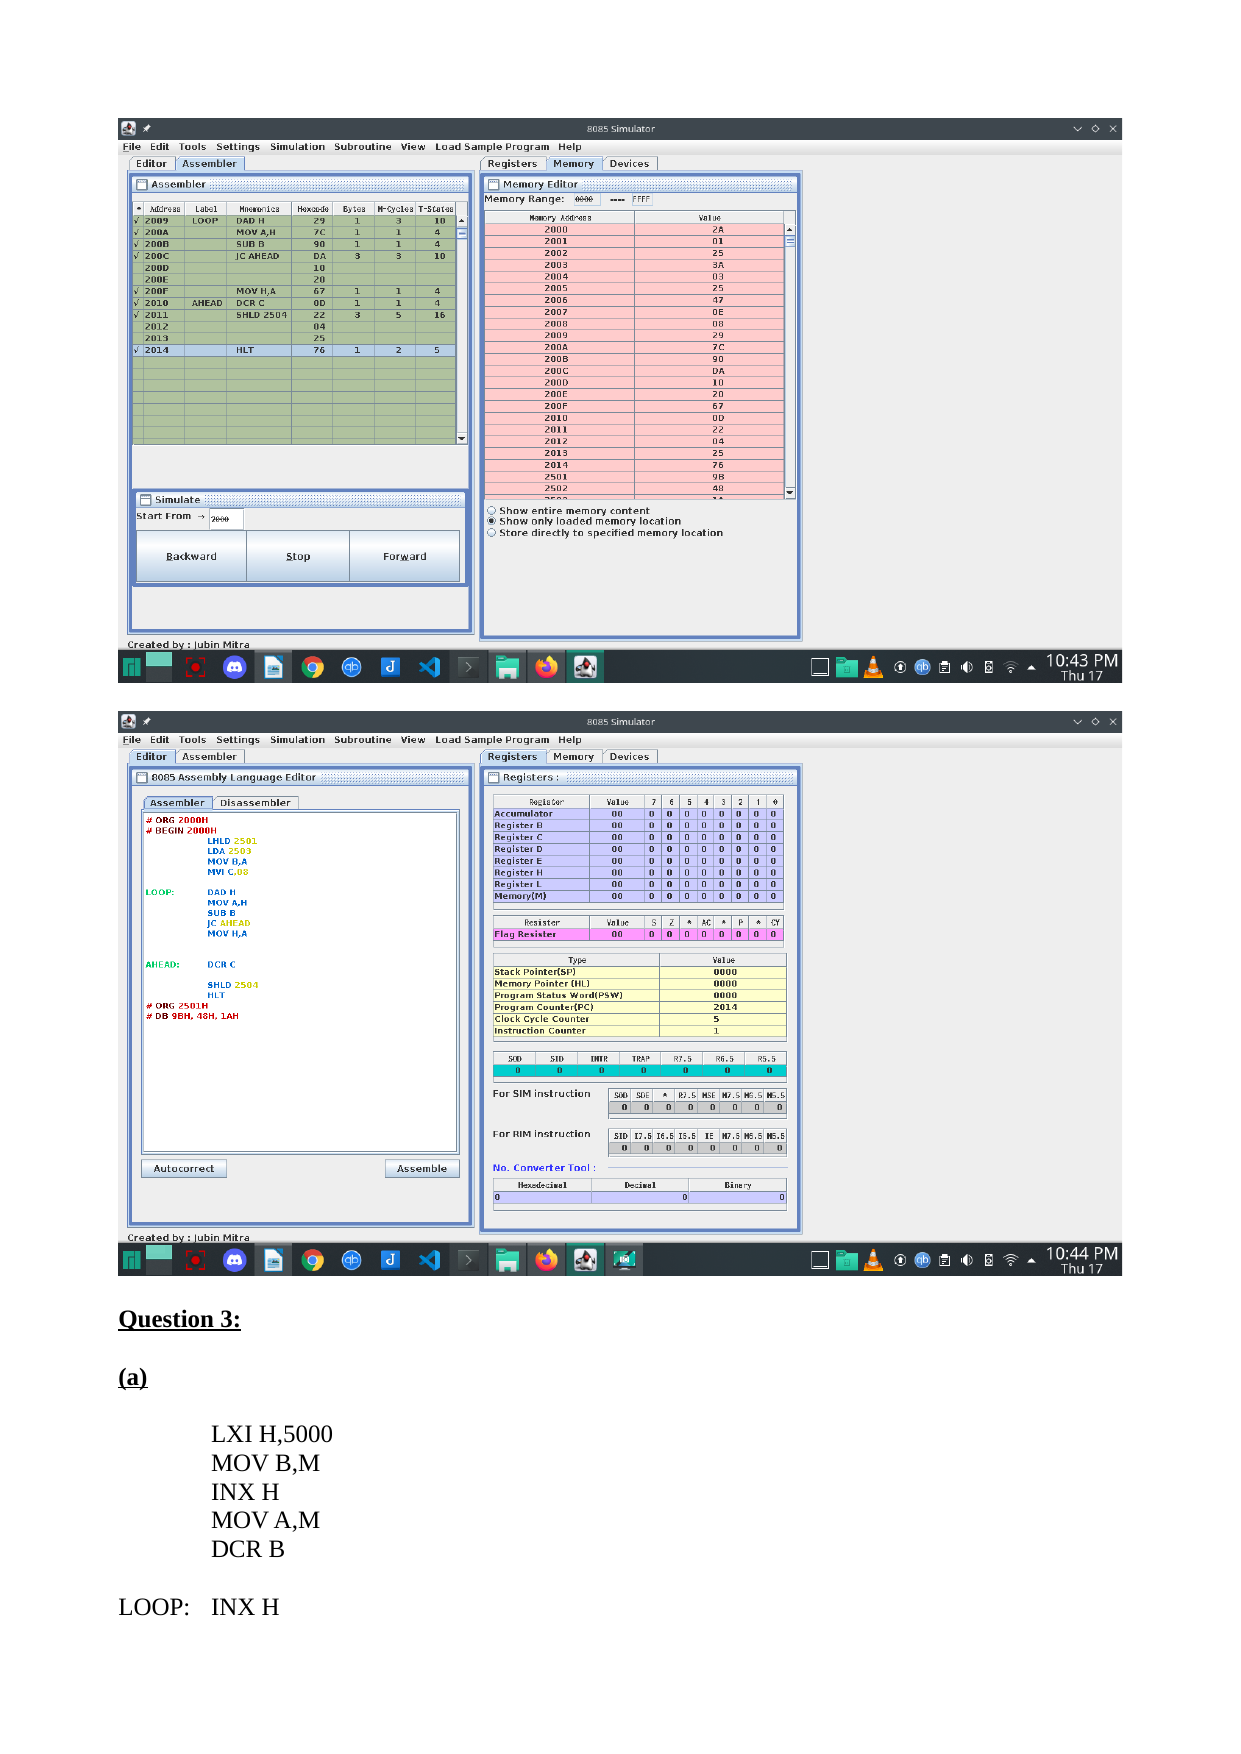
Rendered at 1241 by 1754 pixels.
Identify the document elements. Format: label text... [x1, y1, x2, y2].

picture [118, 118, 1123, 683]
text MOV B,M [118, 1448, 1122, 1477]
text LOOP: INX H [118, 1592, 1122, 1621]
text (a) [118, 1362, 1122, 1391]
text LXI H,5000 [118, 1419, 1122, 1448]
text Question 3: [118, 1304, 1122, 1333]
picture [118, 711, 1123, 1276]
text INX H [118, 1477, 1122, 1506]
text MOV A,M [118, 1506, 1122, 1534]
text DCR B [118, 1534, 1122, 1563]
